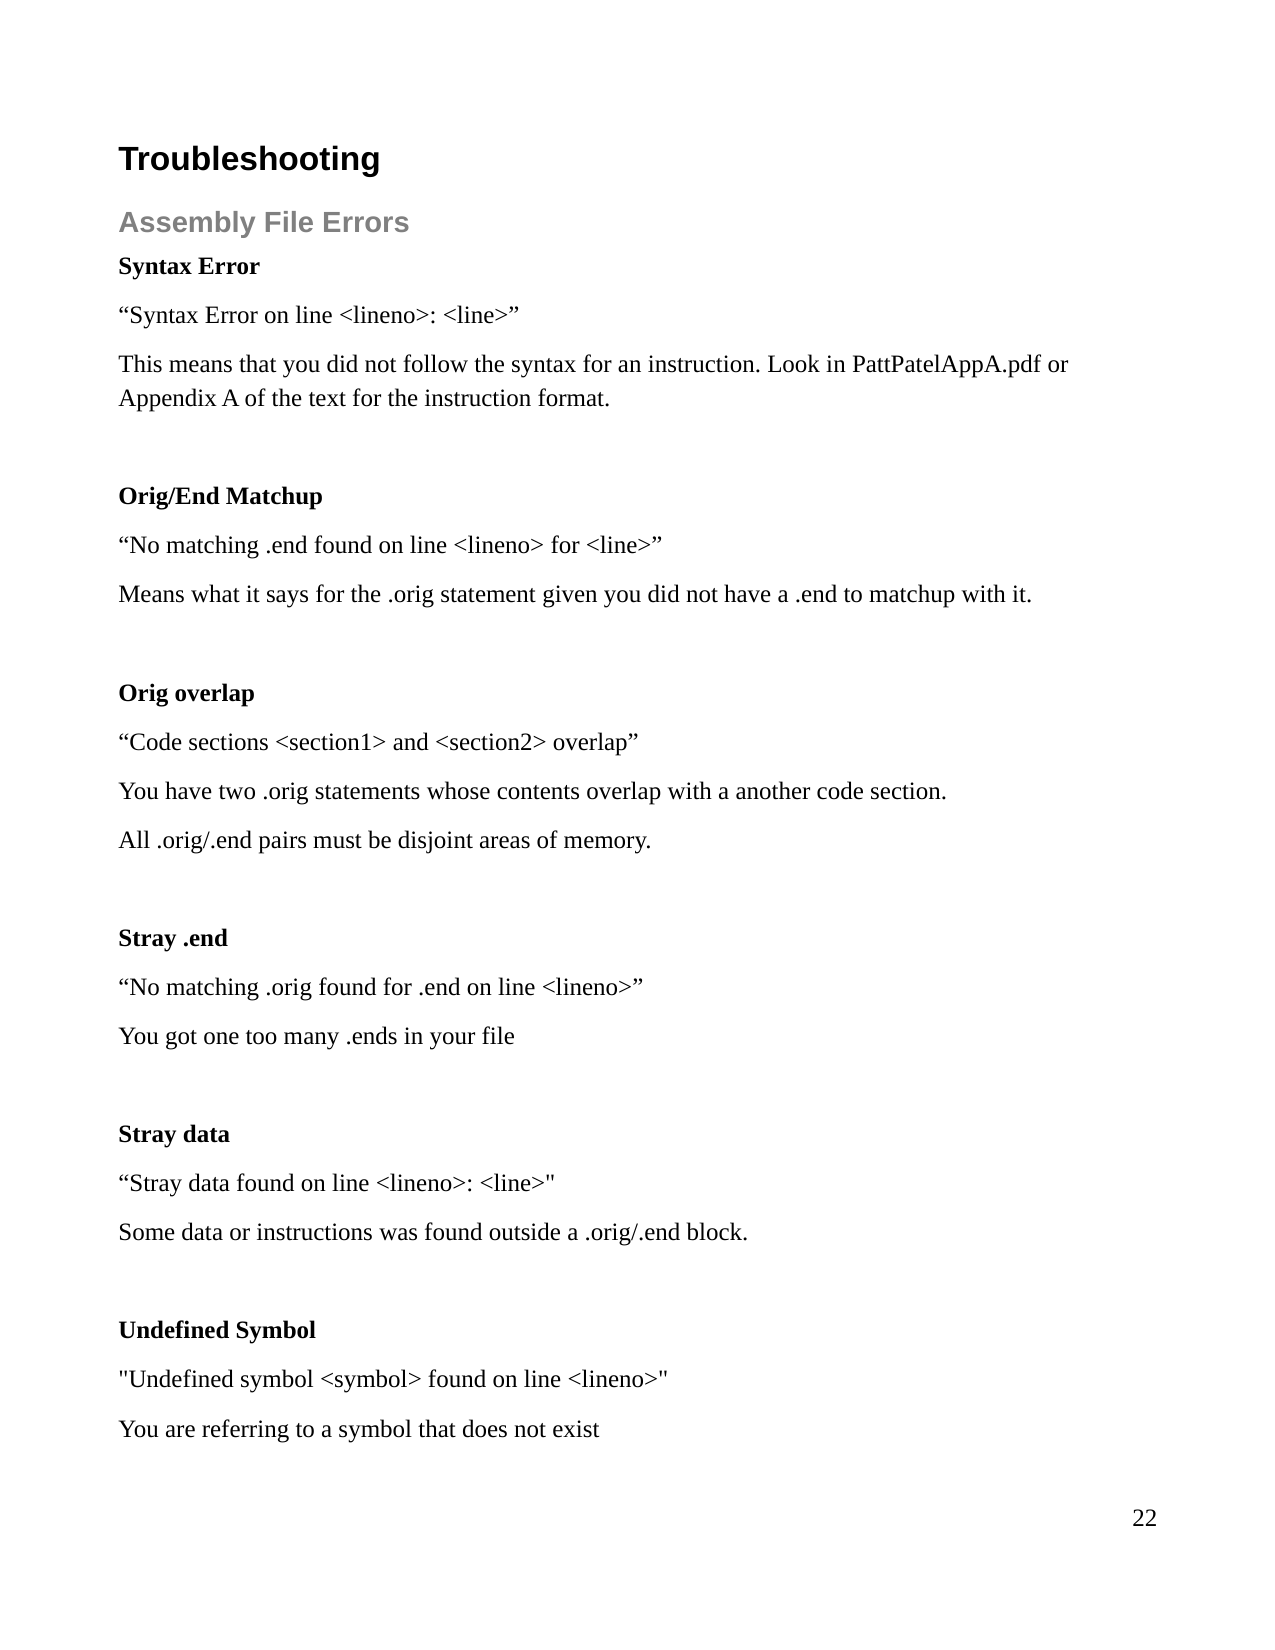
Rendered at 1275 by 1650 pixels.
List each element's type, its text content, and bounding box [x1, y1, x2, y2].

text Syntax Error [118, 251, 1157, 279]
text Stray .end [118, 923, 1157, 952]
text “No matching .orig found for .end on line <lineno>” [118, 972, 1157, 1001]
text "Undefined symbol <symbol> found on line <lineno>" [118, 1364, 1157, 1393]
text Stray data [118, 1119, 1157, 1148]
subtitle Assembly File Errors [118, 205, 1157, 238]
text “Code sections <section1> and <section2> overlap” [118, 727, 1157, 756]
text You have two .orig statements whose contents overlap with a another code section. [118, 776, 1157, 804]
text Undefined Symbol [118, 1316, 1157, 1344]
text Orig/End Matchup [118, 481, 1157, 510]
text You got one too many .ends in your file [118, 1021, 1157, 1050]
text “No matching .end found on line <lineno> for <line>” [118, 531, 1157, 559]
text Some data or instructions was found outside a .orig/.end block. [118, 1217, 1157, 1246]
text “Syntax Error on line <lineno>: <line>” [118, 300, 1157, 328]
text All .orig/.end pairs must be disjoint areas of memory. [118, 825, 1157, 854]
text Means what it says for the .orig statement given you did not have a .end to matchup with it. [118, 579, 1157, 608]
text This means that you did not follow the syntax for an instruction. Look in PattPatelAppA.pdf or Appendix A of the text for the instruction format. [118, 349, 1157, 412]
subtitle Troubleshooting [118, 139, 1157, 178]
text “Stray data found on line <lineno>: <line>" [118, 1168, 1157, 1197]
text You are referring to a symbol that does not exist [118, 1414, 1157, 1442]
text Orig overlap [118, 678, 1157, 706]
